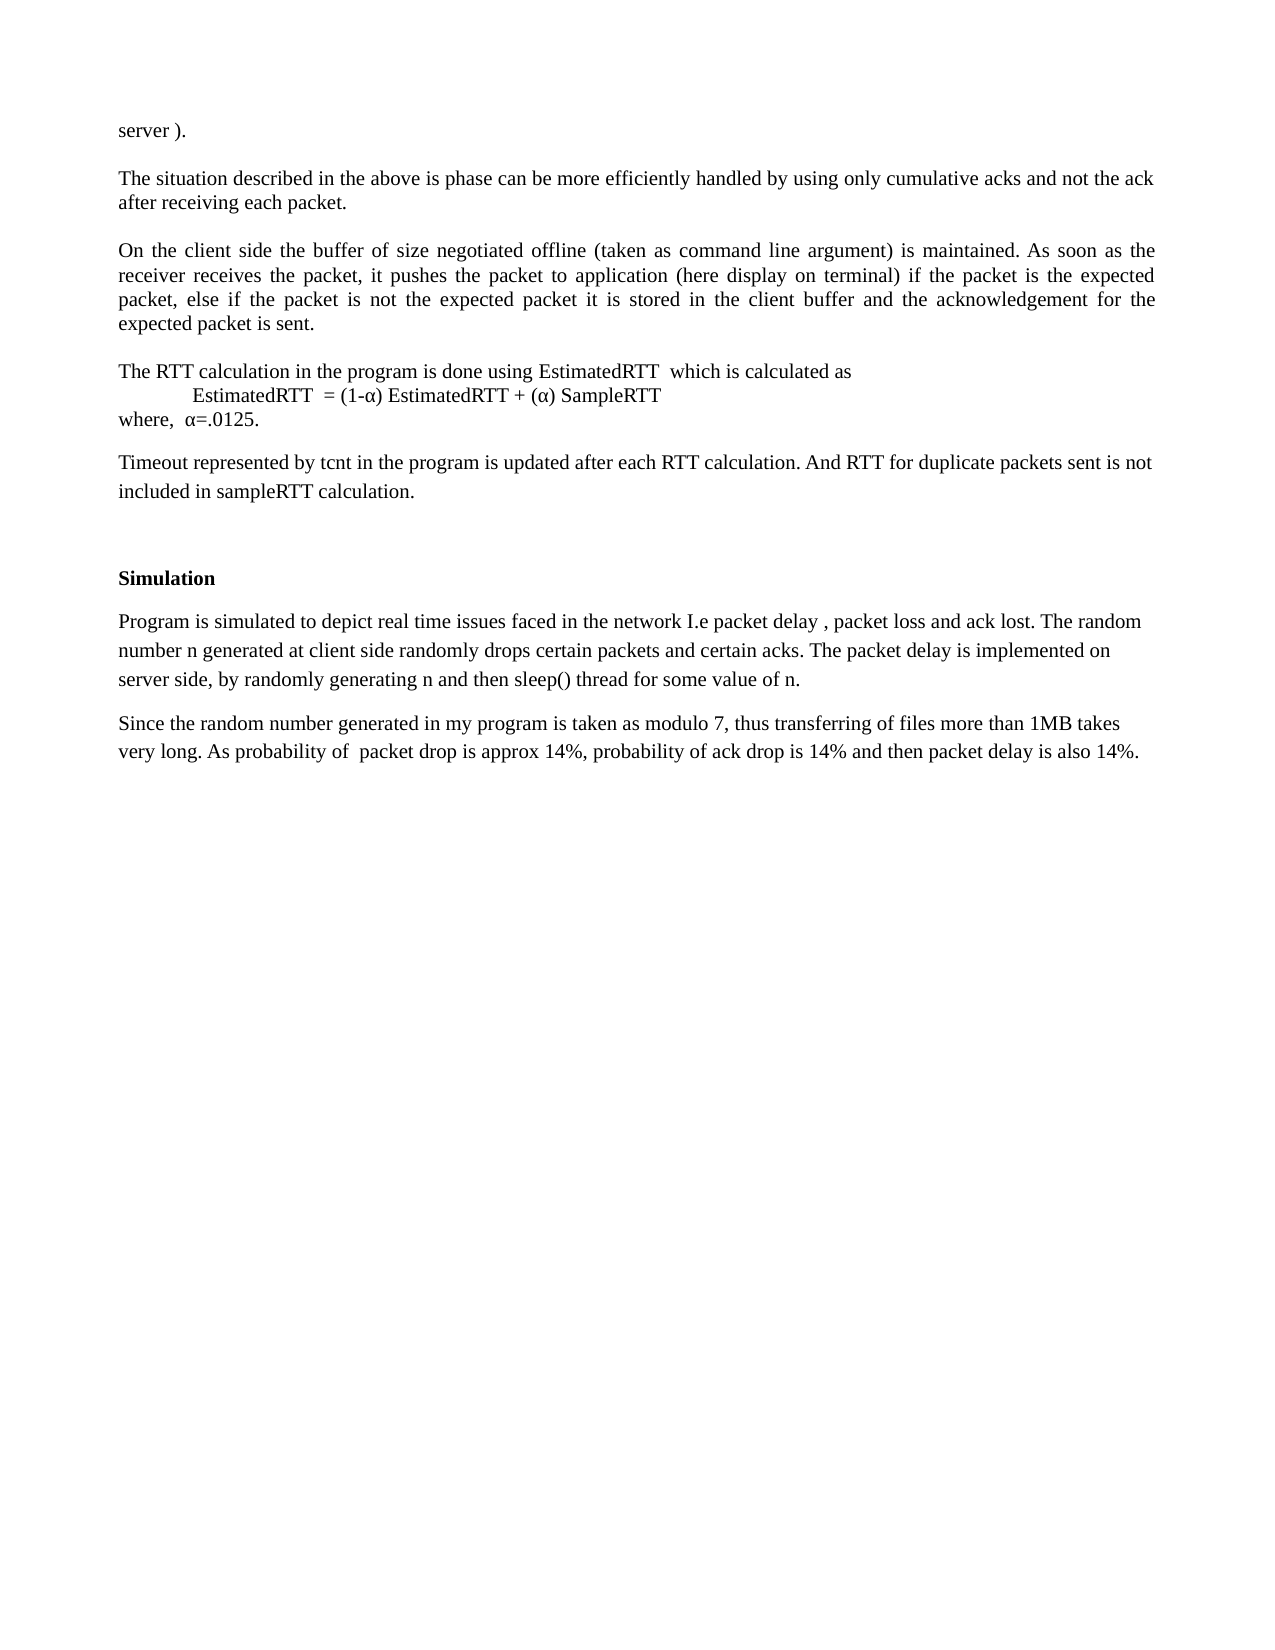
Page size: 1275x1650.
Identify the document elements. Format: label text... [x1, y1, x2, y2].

text server ). [118, 118, 1157, 142]
text where, α=.0125. [118, 407, 1157, 431]
text Timeout represented by tcnt in the program is updated after each RTT calculation. And RTT for duplicate packets sent is not included in sampleRTT calculation. [118, 450, 1157, 503]
text On the client side the buffer of size negotiated offline (taken as command line argument) is maintained. As soon as the receiver receives the packet, it pushes the packet to application (here display on terminal) if the packet is the expected packet, else if the packet is not the expected packet it is stored in the client buffer and the acknowledgement for the expected packet is sent. [118, 238, 1157, 335]
text Program is simulated to depict real time issues faced in the network I.e packet delay , packet loss and ack lost. The random number n generated at client side randomly drops certain packets and certain acks. The packet delay is implemented on server side, by randomly generating n and then sleep() thread for some value of n. [118, 609, 1157, 691]
text Since the random number generated in my program is taken as modulo 7, thus transferring of files more than 1MB takes very long. As probability of packet drop is approx 14%, probability of ack drop is 14% and then packet delay is also 14%. [118, 711, 1157, 763]
text EstimatedRTT = (1-α) EstimatedRTT + (α) SampleRTT [118, 383, 1157, 407]
text The situation described in the above is phase can be more efficiently handled by using only cumulative acks and not the ack after receiving each packet. [118, 166, 1157, 214]
text Simulation [118, 566, 1157, 590]
text The RTT calculation in the program is done using EstimatedRTT which is calculated as [118, 359, 1157, 383]
